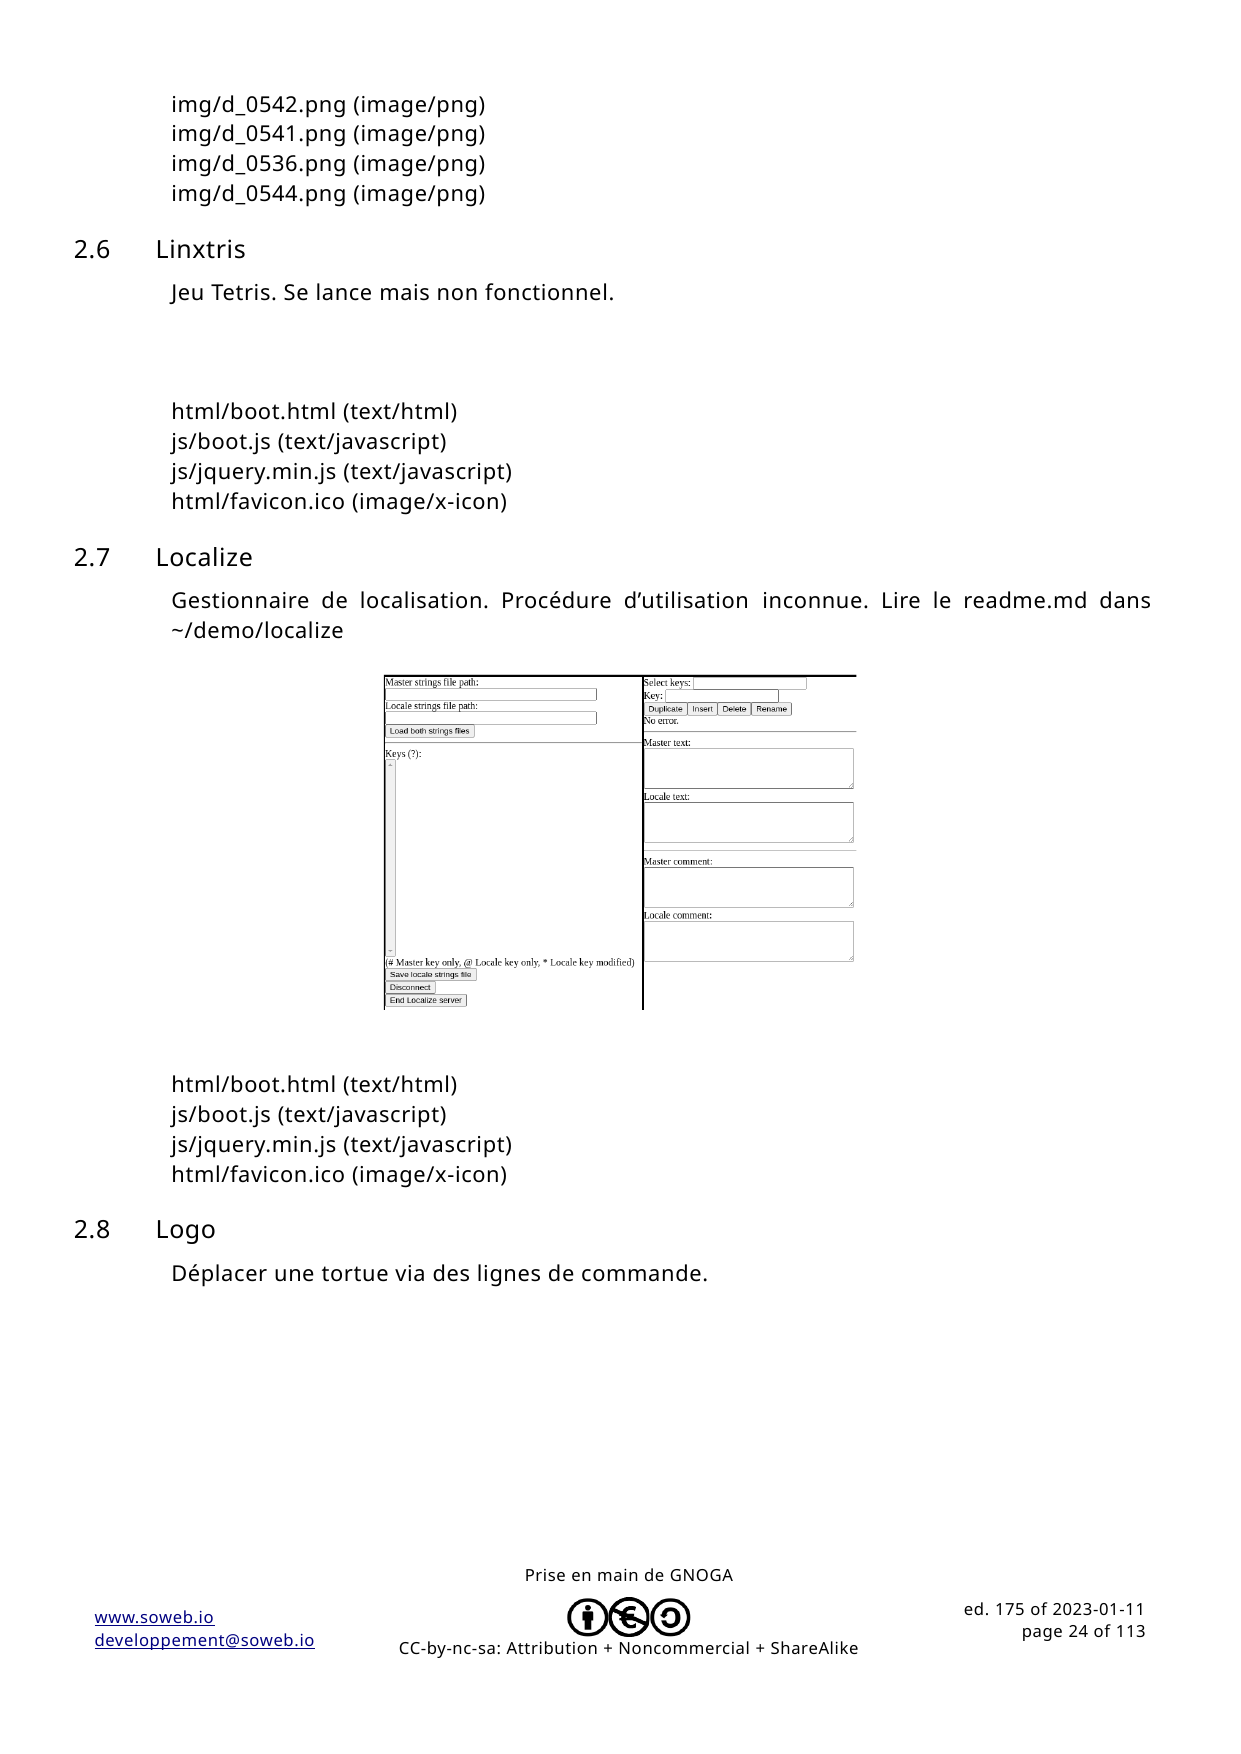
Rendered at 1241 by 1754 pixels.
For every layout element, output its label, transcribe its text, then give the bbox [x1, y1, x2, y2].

text html/boot.html (text/html) [171, 396, 1152, 426]
text js/boot.js (text/javascript) [171, 426, 1152, 456]
text js/jquery.min.js (text/javascript) [171, 1129, 1152, 1159]
text img/d_0542.png (image/png) [171, 88, 1152, 118]
text html/favicon.ico (image/x-icon) [171, 1159, 1152, 1188]
subtitle Logo [74, 1212, 1152, 1246]
subtitle Linxtris [74, 231, 1152, 265]
text img/d_0544.png (image/png) [171, 178, 1152, 208]
text Déplacer une tortue via des lignes de commande. [171, 1258, 1152, 1288]
text html/boot.html (text/html) [171, 1069, 1152, 1099]
text Jeu Tetris. Se lance mais non fonctionnel. [171, 277, 1152, 307]
text Gestionnaire de localisation. Procédure d’utilisation inconnue. Lire le readme.md dans ~/demo/localize [171, 585, 1152, 644]
text img/d_0541.png (image/png) [171, 118, 1152, 148]
subtitle Localize [74, 539, 1152, 573]
text html/favicon.ico (image/x-icon) [171, 486, 1152, 516]
text js/jquery.min.js (text/javascript) [171, 456, 1152, 486]
text img/d_0536.png (image/png) [171, 148, 1152, 178]
picture [566, 1597, 691, 1637]
picture [383, 674, 857, 1010]
text js/boot.js (text/javascript) [171, 1099, 1152, 1129]
